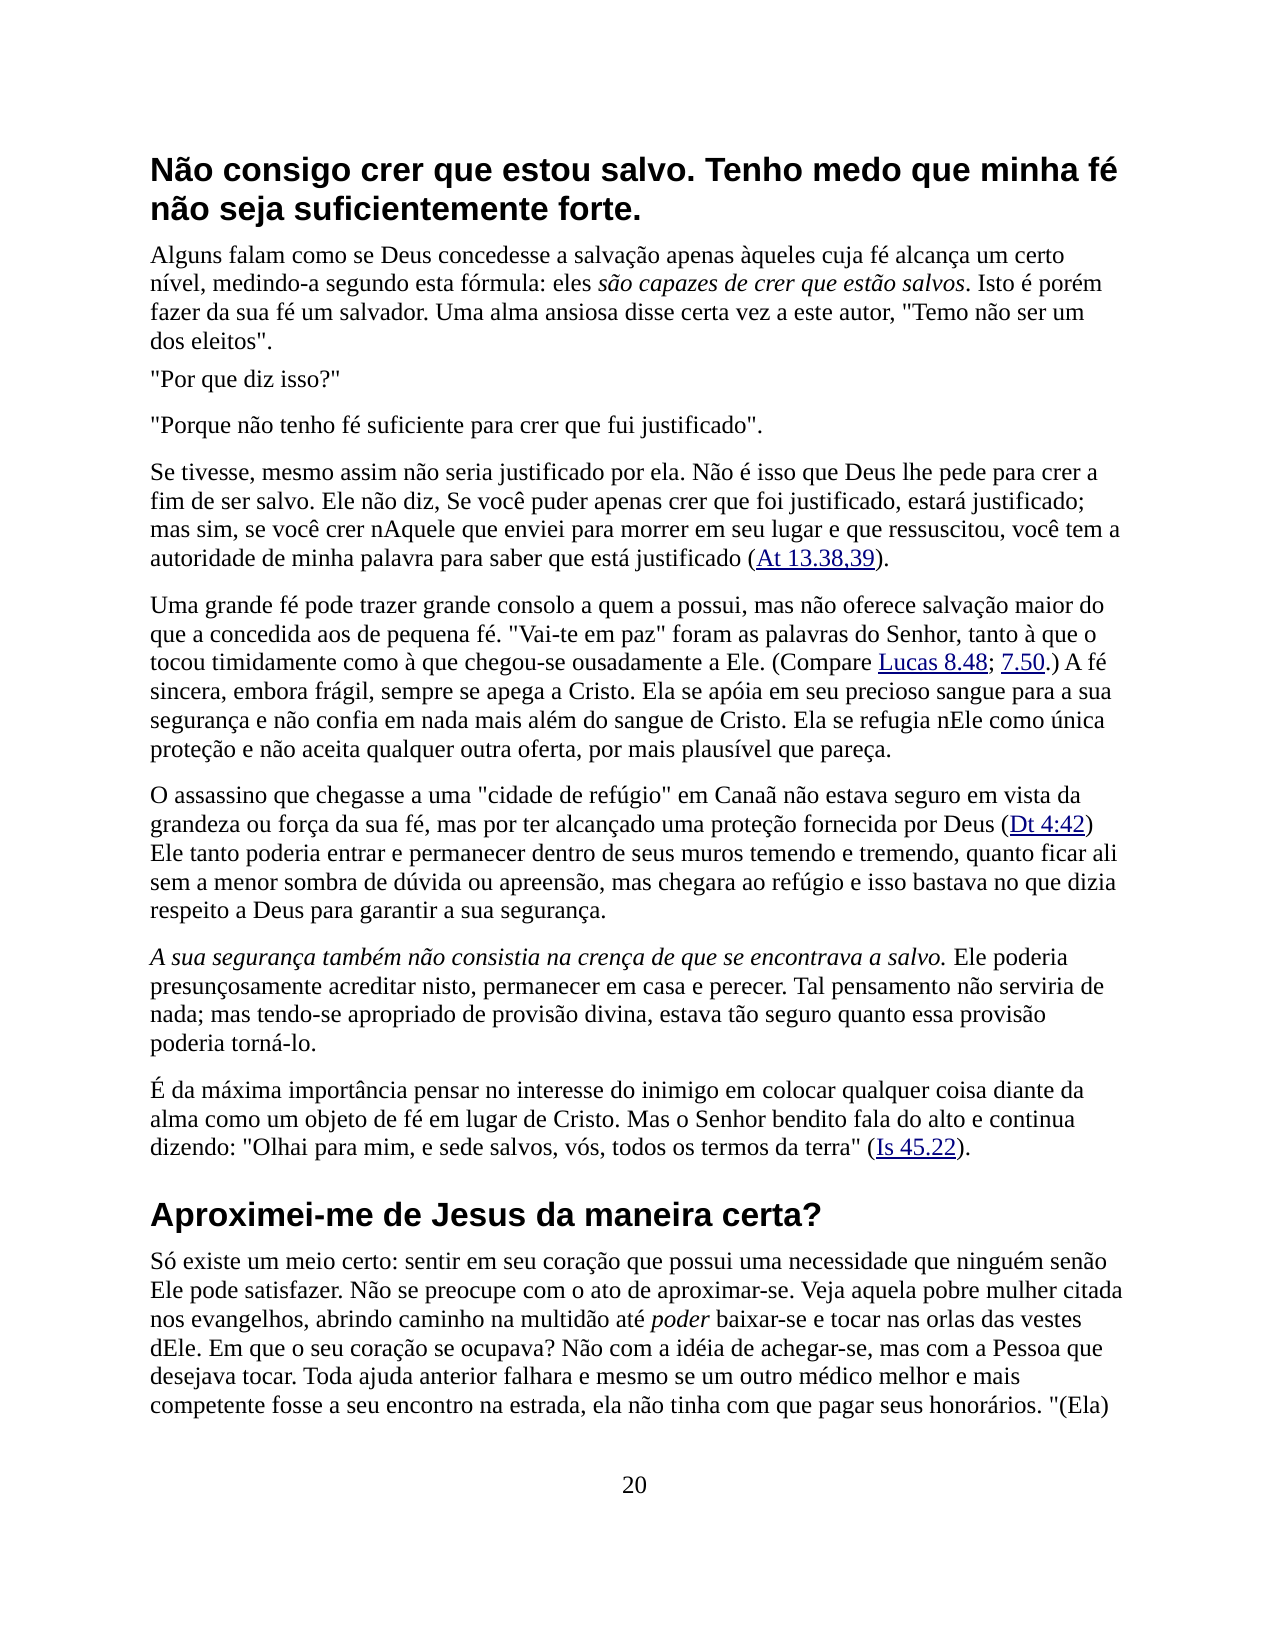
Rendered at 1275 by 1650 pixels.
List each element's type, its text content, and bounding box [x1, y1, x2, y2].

subtitle Aproximei-me de Jesus da maneira certa? [150, 1195, 1125, 1234]
text É da máxima importância pensar no interesse do inimigo em colocar qualquer coisa diante da alma como um objeto de fé em lugar de Cristo. Mas o Senhor bendito fala do alto e continua dizendo: "Olhai para mim, e sede salvos, vós, todos os termos da terra" (Is 45.22). [150, 1075, 1125, 1161]
text "Porque não tenho fé suficiente para crer que fui justificado". [150, 410, 1125, 439]
text "Por que diz isso?" [150, 364, 1125, 392]
text A sua segurança também não consistia na crença de que se encontrava a salvo. Ele poderia presunçosamente acreditar nisto, permanecer em casa e perecer. Tal pensamento não serviria de nada; mas tendo-se apropriado de provisão divina, estava tão seguro quanto essa provisão poderia torná-lo. [150, 942, 1125, 1057]
text Alguns falam como se Deus concedesse a salvação apenas àqueles cuja fé alcança um certo nível, medindo-a segundo esta fórmula: eles são capazes de crer que estão salvos. Isto é porém fazer da sua fé um salvador. Uma alma ansiosa disse certa vez a este autor, "Temo não ser um dos eleitos". [150, 240, 1125, 355]
text Só existe um meio certo: sentir em seu coração que possui uma necessidade que ninguém senão Ele pode satisfazer. Não se preocupe com o ato de aproximar-se. Veja aquela pobre mulher citada nos evangelhos, abrindo caminho na multidão até poder baixar-se e tocar nas orlas das vestes dEle. Em que o seu coração se ocupava? Não com a idéia de achegar-se, mas com a Pessoa que desejava tocar. Toda ajuda anterior falhara e mesmo se um outro médico melhor e mais competente fosse a seu encontro na estrada, ela não tinha com que pagar seus honorários. "(Ela) [150, 1246, 1125, 1419]
text O assassino que chegasse a uma "cidade de refúgio" em Canaã não estava seguro em vista da grandeza ou força da sua fé, mas por ter alcançado uma proteção fornecida por Deus (Dt 4:42) Ele tanto poderia entrar e permanecer dentro de seus muros temendo e tremendo, quanto ficar ali sem a menor sombra de dúvida ou apreensão, mas chegara ao refúgio e isso bastava no que dizia respeito a Deus para garantir a sua segurança. [150, 780, 1125, 924]
text Se tivesse, mesmo assim não seria justificado por ela. Não é isso que Deus lhe pede para crer a fim de ser salvo. Ele não diz, Se você puder apenas crer que foi justificado, estará justificado; mas sim, se você crer nAquele que enviei para morrer em seu lugar e que ressuscitou, você tem a autoridade de minha palavra para saber que está justificado (At 13.38,39). [150, 457, 1125, 572]
text Uma grande fé pode trazer grande consolo a quem a possui, mas não oferece salvação maior do que a concedida aos de pequena fé. "Vai-te em paz" foram as palavras do Senhor, tanto à que o tocou timidamente como à que chegou-se ousadamente a Ele. (Compare Lucas 8.48; 7.50.) A fé sincera, embora frágil, sempre se apega a Cristo. Ela se apóia em seu precioso sangue para a sua segurança e não confia em nada mais além do sangue de Cristo. Ela se refugia nEle como única proteção e não aceita qualquer outra oferta, por mais plausível que pareça. [150, 590, 1125, 762]
subtitle Não consigo crer que estou salvo. Tenho medo que minha fé não seja suficientemente forte. [150, 150, 1125, 227]
